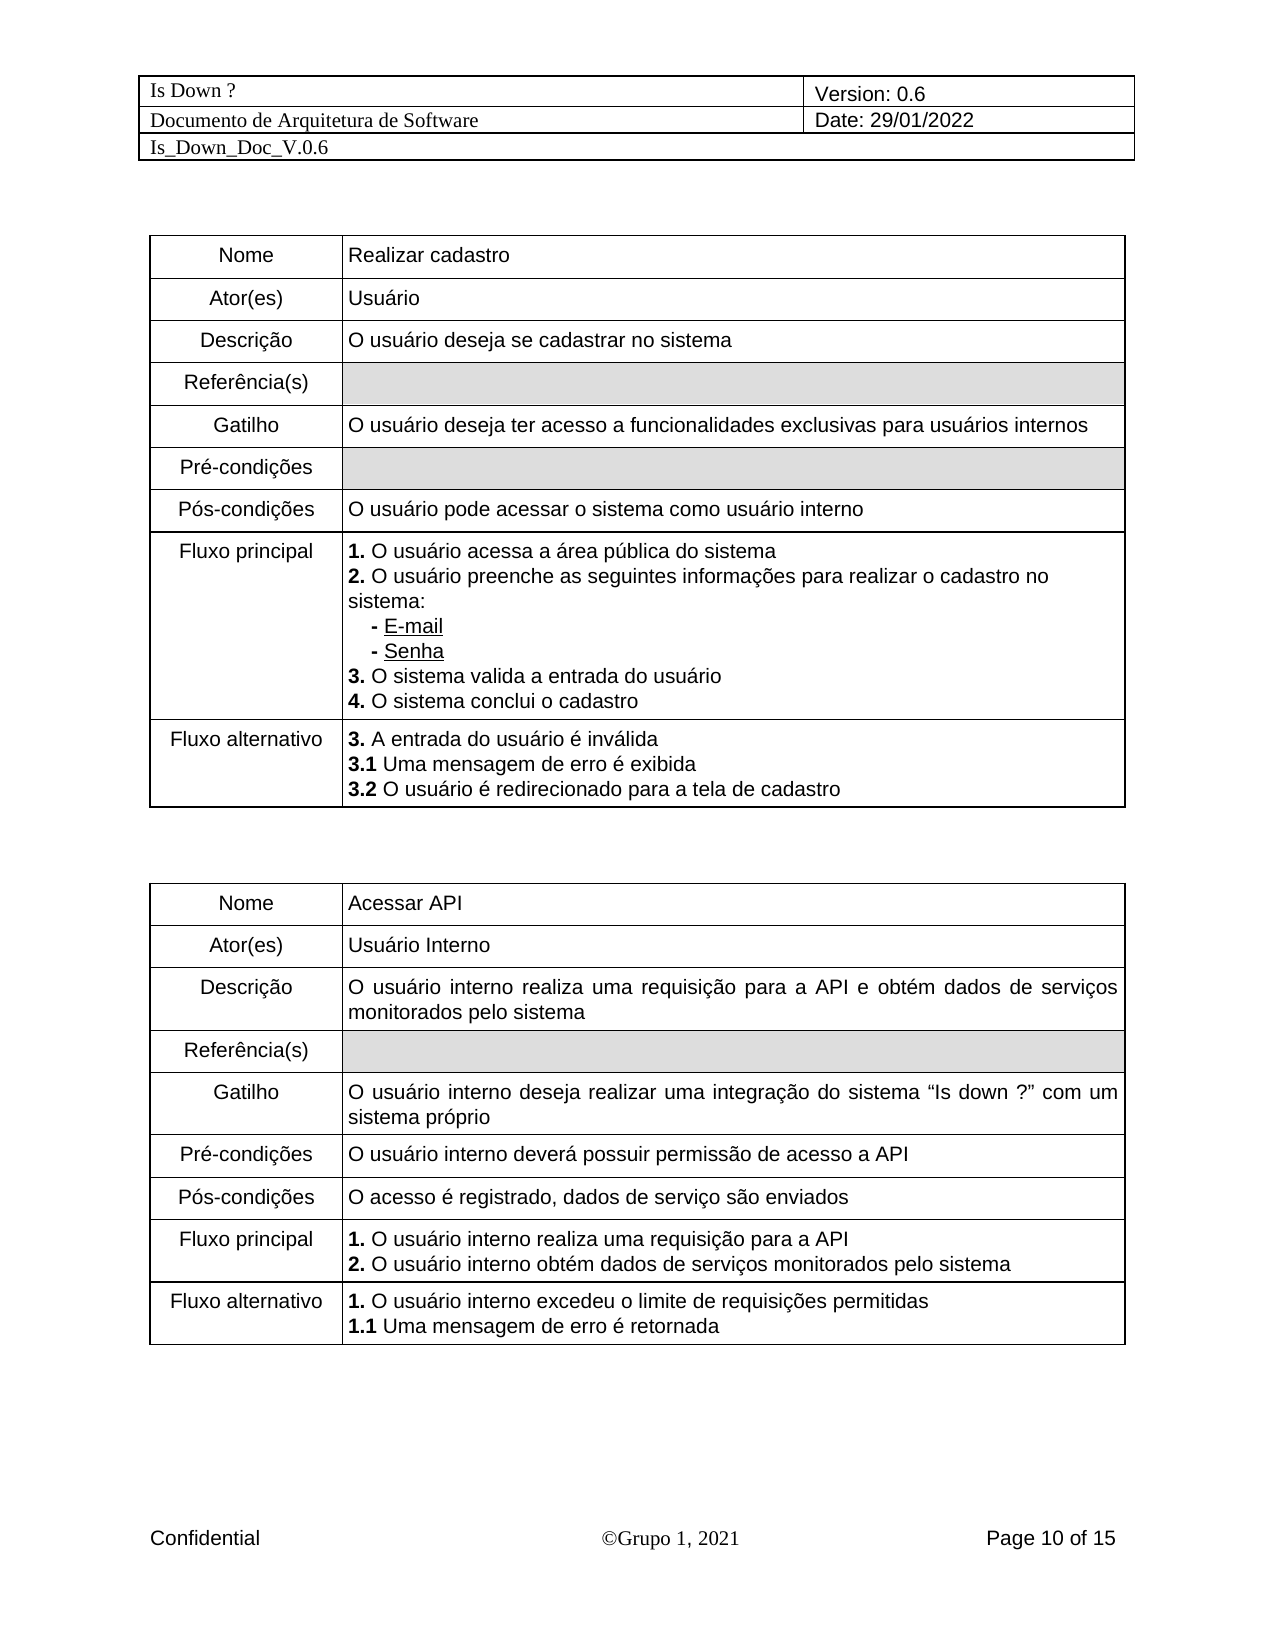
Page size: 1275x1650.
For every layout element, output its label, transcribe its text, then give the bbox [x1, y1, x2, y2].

table_cell O usuário pode acessar o sistema como usuário interno [343, 490, 1124, 531]
table_cell Usuário Interno [343, 926, 1124, 967]
table_cell Fluxo alternativo [151, 1283, 342, 1344]
table_header Nome [151, 884, 342, 925]
table_cell Usuário [343, 279, 1124, 320]
table_cell Descrição [151, 321, 342, 362]
table_cell Gatilho [151, 1073, 342, 1134]
table_cell O usuário deseja se cadastrar no sistema [343, 321, 1124, 362]
table_cell Fluxo principal [151, 533, 342, 719]
table_cell O usuário interno deverá possuir permissão de acesso a API [343, 1135, 1124, 1177]
table_cell Ator(es) [151, 279, 342, 320]
table_cell Pré-condições [151, 1135, 342, 1177]
table_cell Fluxo principal [151, 1220, 342, 1281]
table_cell Gatilho [151, 406, 342, 447]
table_cell 1. O usuário interno excedeu o limite de requisições permitidas 1.1 Uma mensagem de erro é retornada [343, 1283, 1124, 1344]
table_cell Pós-condições [151, 490, 342, 531]
table_header Nome [151, 236, 342, 278]
table_cell Pós-condições [151, 1178, 342, 1219]
table_cell O acesso é registrado, dados de serviço são enviados [343, 1178, 1124, 1219]
table_cell 1. O usuário interno realiza uma requisição para a API 2. O usuário interno obtém dados de serviços monitorados pelo sistema [343, 1220, 1124, 1281]
table_cell Pré-condições [151, 448, 342, 489]
table_cell Ator(es) [151, 926, 342, 967]
table_cell Referência(s) [151, 1031, 342, 1072]
table_cell O usuário interno realiza uma requisição para a API e obtém dados de serviços monitorados pelo sistema [343, 968, 1124, 1029]
table_cell O usuário deseja ter acesso a funcionalidades exclusivas para usuários internos [343, 406, 1124, 447]
table_cell Descrição [151, 968, 342, 1029]
table_cell Referência(s) [151, 363, 342, 404]
table_cell 3. A entrada do usuário é inválida 3.1 Uma mensagem de erro é exibida 3.2 O usuário é redirecionado para a tela de cadastro [343, 720, 1124, 806]
table_cell O usuário interno deseja realizar uma integração do sistema “Is down ?” com um sistema próprio [343, 1073, 1124, 1134]
table_header Acessar API [343, 884, 1124, 925]
table_cell [343, 448, 1124, 489]
table_header Realizar cadastro [343, 236, 1124, 278]
table_cell Fluxo alternativo [151, 720, 342, 806]
table_cell 1. O usuário acessa a área pública do sistema 2. O usuário preenche as seguintes informações para realizar o cadastro no sistema: - E-mail - Senha 3. O sistema valida a entrada do usuário 4. O sistema conclui o cadastro [343, 533, 1124, 719]
table_cell [343, 1031, 1124, 1072]
table_cell [343, 363, 1124, 404]
